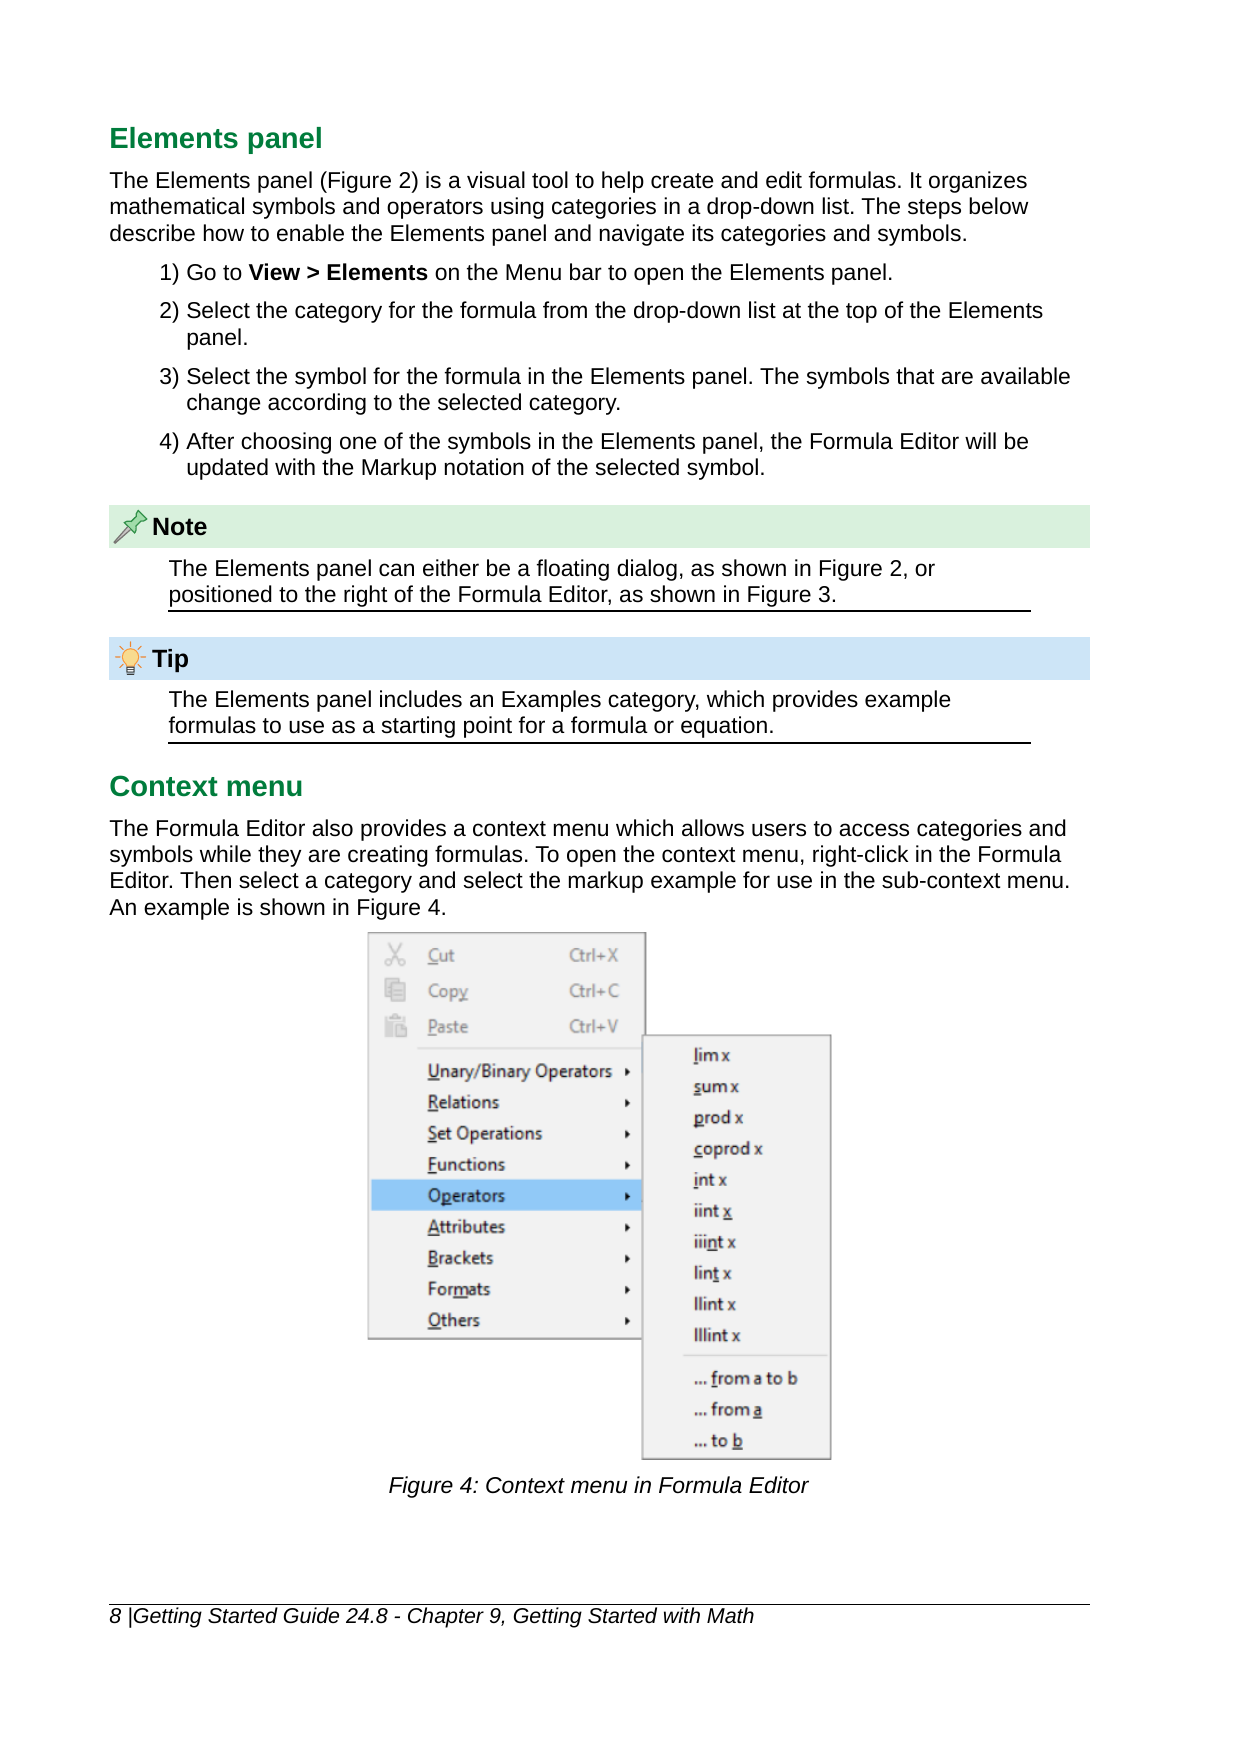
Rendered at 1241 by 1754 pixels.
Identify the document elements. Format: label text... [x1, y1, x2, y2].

subtitle Elements panel [109, 121, 1090, 154]
list The Elements panel (Figure 2) is a visual tool to help create and edit formulas. It organizes mathematical symbols and operators using categories in a drop-down list. The steps below describe how to enable the Elements panel and navigate its categories and symbols. [109, 167, 1090, 246]
text The Elements panel includes an Examples category, which provides example formulas to use as a starting point for a formula or equation. [168, 686, 1031, 742]
picture [367, 932, 832, 1460]
text The Elements panel can either be a floating dialog, as shown in Figure 2, or positioned to the right of the Formula Editor, as shown in Figure 3. [168, 554, 1031, 610]
subtitle Note [109, 505, 1090, 548]
list Select the symbol for the formula in the Elements panel. The symbols that are available change according to the selected category. [186, 363, 1090, 415]
list Go to View > Elements on the Menu bar to open the Elements panel. [186, 258, 1090, 285]
text Figure 4: Context menu in Formula Editor [368, 1472, 831, 1499]
list Select the category for the formula from the drop-down list at the top of the Elements panel. [186, 297, 1090, 350]
text The Formula Editor also provides a context menu which allows users to access categories and symbols while they are creating formulas. To open the context menu, right-click in the Formula Editor. Then select a category and select the markup example for use in the sub-context menu. An example is shown in Figure 4. [109, 814, 1090, 920]
list After choosing one of the symbols in the Elements panel, the Formula Editor will be updated with the Markup notation of the selected symbol. [186, 428, 1090, 481]
subtitle Context menu [109, 769, 1090, 802]
subtitle Tip [109, 637, 1090, 680]
